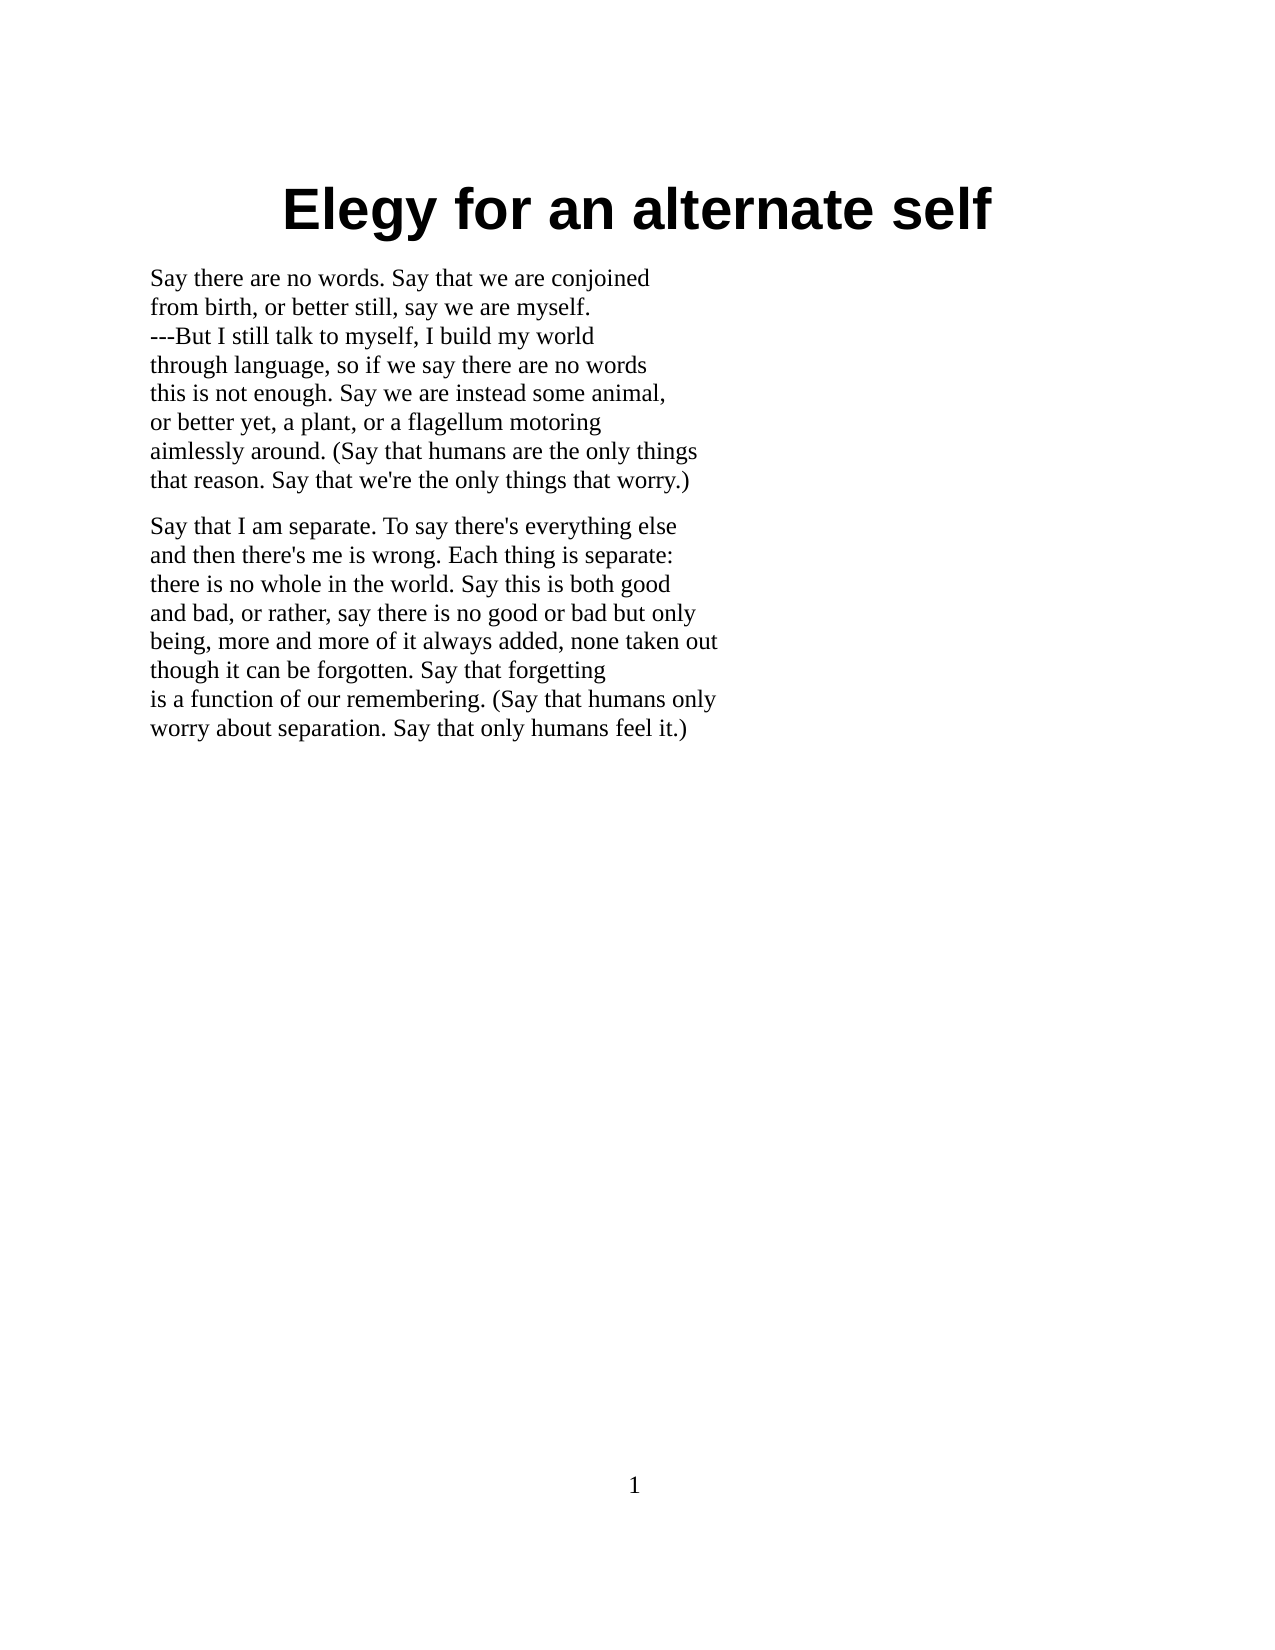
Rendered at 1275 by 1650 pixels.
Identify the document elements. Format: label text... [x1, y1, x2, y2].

text Say there are no words. Say that we are conjoined from birth, or better still, say we are myself. ---But I still talk to myself, I build my world through language, so if we say there are no words this is not enough. Say we are instead some animal, or better yet, a plant, or a flagellum motoring aimlessly around. (Say that humans are the only things that reason. Say that we're the only things that worry.) [150, 263, 1125, 493]
text Say that I am separate. To say there's everything else and then there's me is wrong. Each thing is separate: there is no whole in the world. Say this is both good and bad, or rather, say there is no good or bad but only being, more and more of it always added, none taken out though it can be forgotten. Say that forgetting is a function of our remembering. (Say that humans only worry about separation. Say that only humans feel it.) [150, 511, 1125, 741]
title Elegy for an alternate self [150, 175, 1125, 242]
